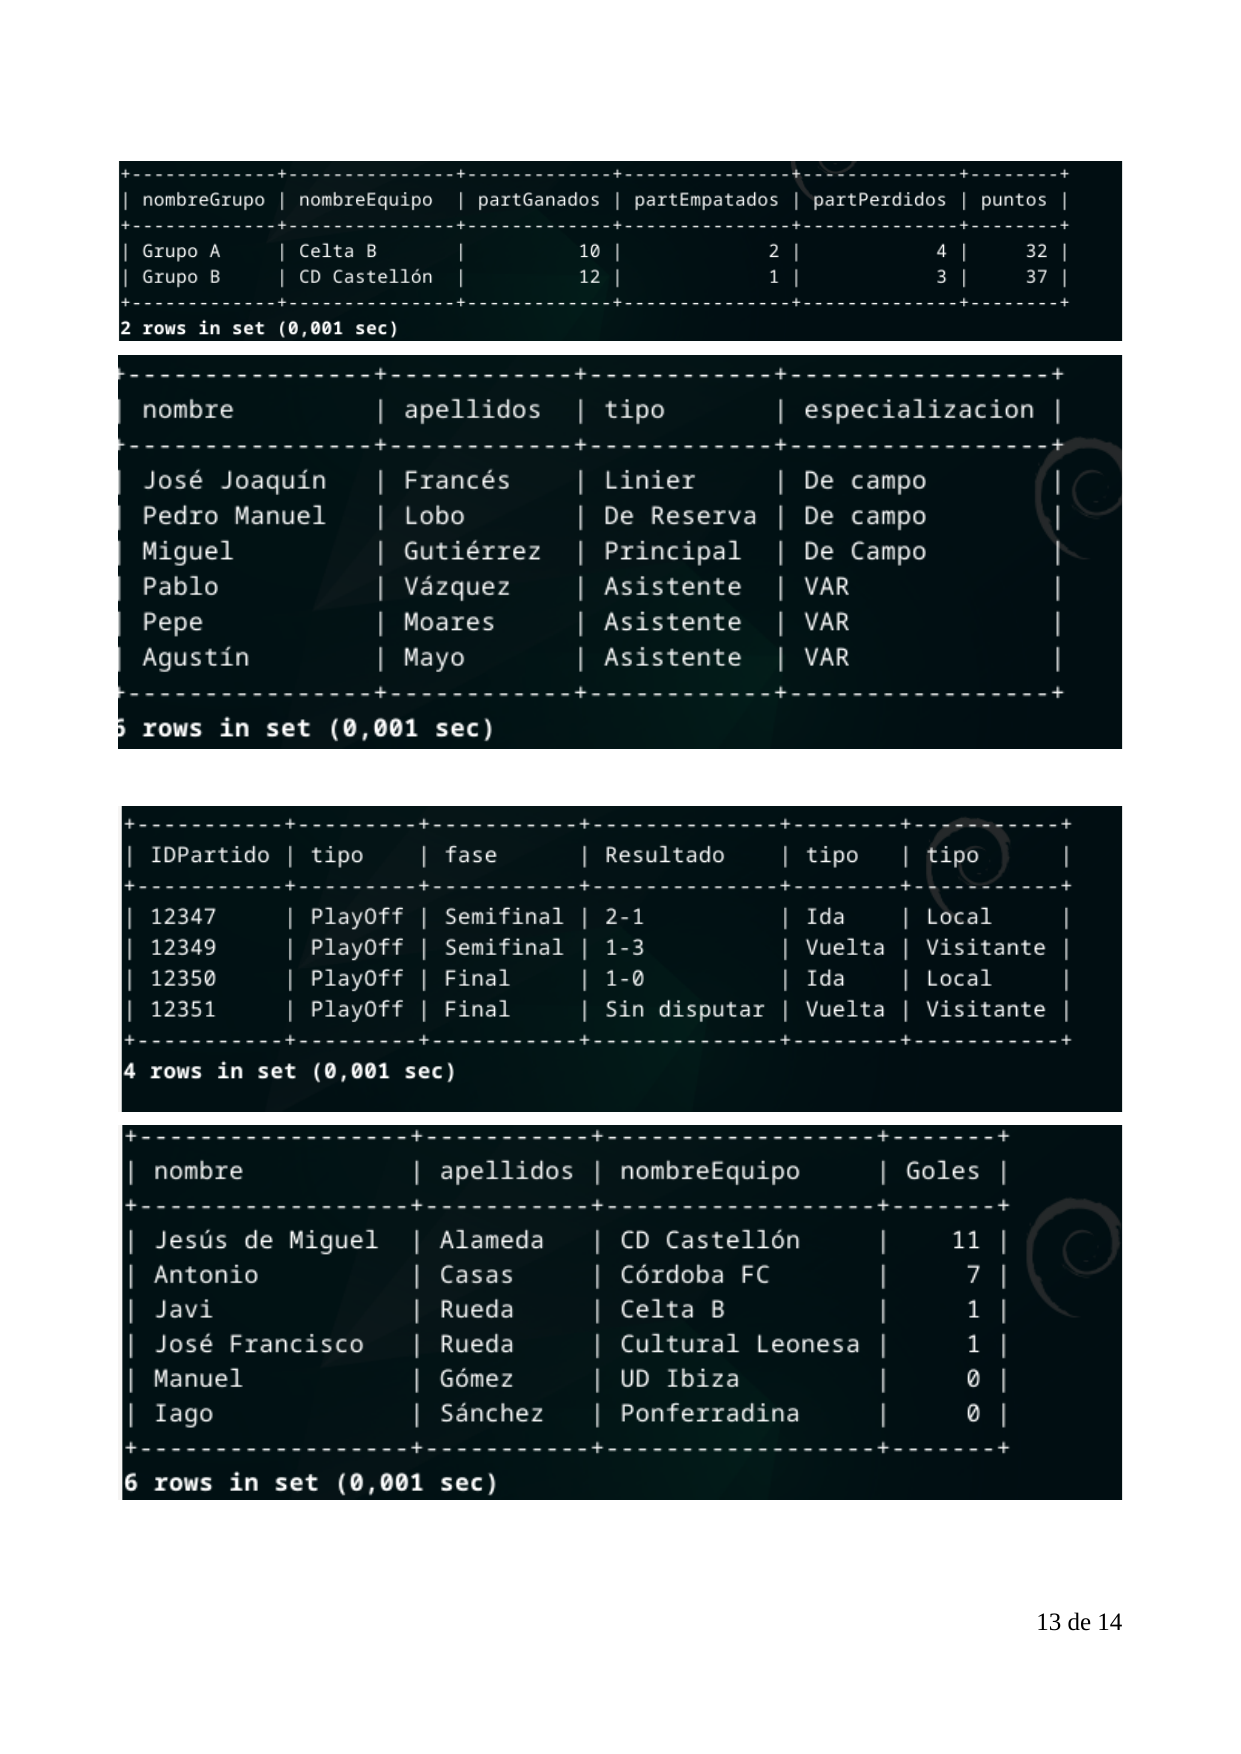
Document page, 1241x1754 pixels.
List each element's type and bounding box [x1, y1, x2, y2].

picture [118, 806, 1123, 1112]
picture [118, 1125, 1123, 1500]
picture [118, 355, 1123, 749]
picture [118, 161, 1123, 341]
